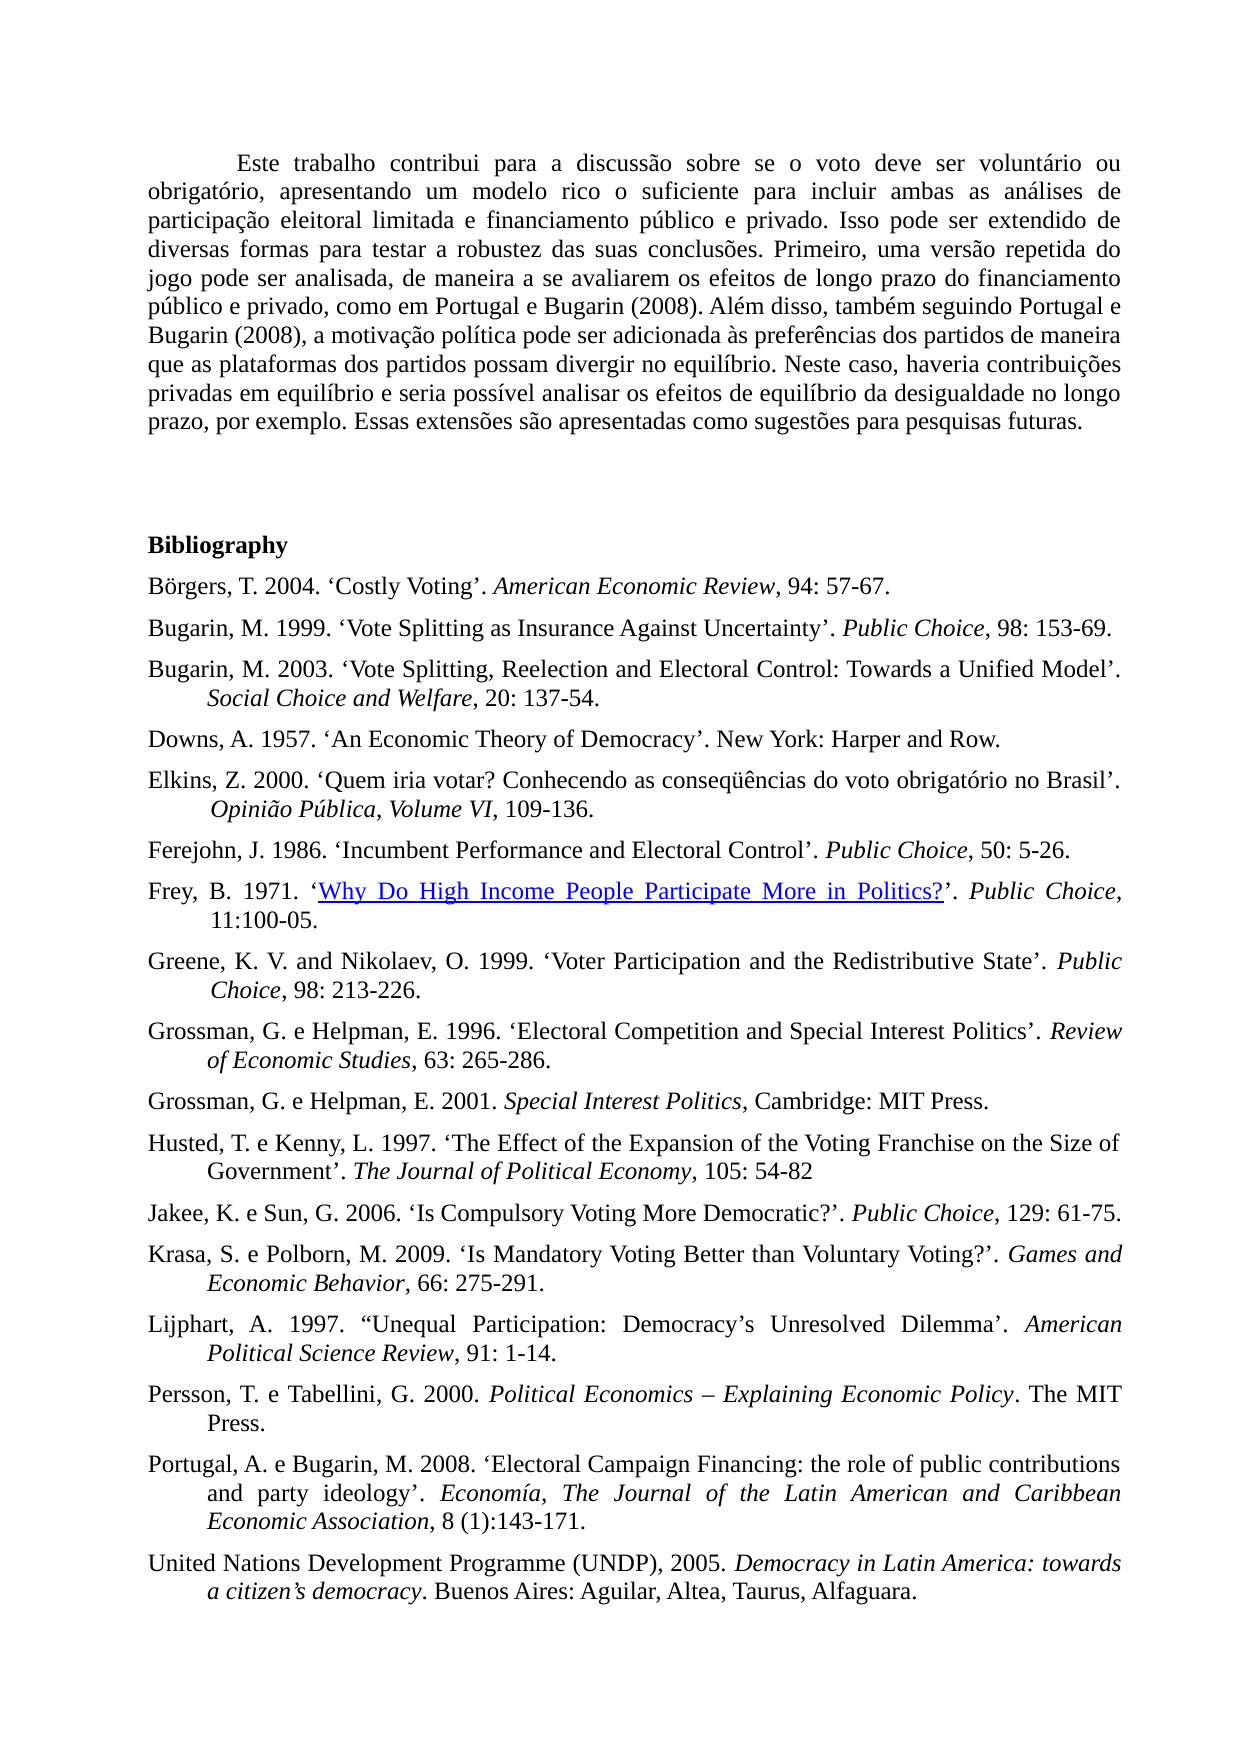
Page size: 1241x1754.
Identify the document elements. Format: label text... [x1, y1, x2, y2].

text United Nations Development Programme (UNDP), 2005. Democracy in Latin America: towards a citizen’s democracy. Buenos Aires: Aguilar, Altea, Taurus, Alfaguara. [148, 1548, 1122, 1605]
text Ferejohn, J. 1986. ‘Incumbent Performance and Electoral Control’. Public Choice, 50: 5-26. [148, 835, 1122, 864]
text Bugarin, M. 2003. ‘Vote Splitting, Reelection and Electoral Control: Towards a Unified Model’. Social Choice and Welfare, 20: 137-54. [148, 654, 1122, 711]
text Börgers, T. 2004. ‘Costly Voting’. American Economic Review, 94: 57-67. [148, 571, 1122, 600]
text Krasa, S. e Polborn, M. 2009. ‘Is Mandatory Voting Better than Voluntary Voting?’. Games and Economic Behavior, 66: 275-291. [148, 1239, 1122, 1296]
text Lijphart, A. 1997. “Unequal Participation: Democracy’s Unresolved Dilemma’. American Political Science Review, 91: 1-14. [148, 1309, 1122, 1366]
text Frey, B. 1971. ‘AdicionadoWhy Do High Income People Participate More in Politics?’. Public Choice, 11:100-05. [148, 876, 1122, 934]
text Bibliography [148, 530, 1122, 559]
text Portugal, A. e Bugarin, M. 2008. ‘Electoral Campaign Financing: the role of public contributions and party ideology’. Economía, The Journal of the Latin American and Caribbean Economic Association, 8 (1):143-171. [148, 1449, 1122, 1535]
text Este trabalho contribui para a discussão sobre se o voto deve ser voluntário ou obrigatório, apresentando um modelo rico o suficiente para incluir ambas as análises de participação eleitoral limitada e financiamento público e privado. Isso pode ser extendido de diversas formas para testar a robustez das suas conclusões. Primeiro, uma versão repetida do jogo pode ser analisada, de maneira a se avaliarem os efeitos de longo prazo do financiamento público e privado, como em Portugal e Bugarin (2008). Além disso, também seguindo Portugal e Bugarin (2008), a motivação política pode ser adicionada às preferências dos partidos de maneira que as plataformas dos partidos possam divergir no equilíbrio. Neste caso, haveria contribuições privadas em equilíbrio e seria possível analisar os efeitos de equilíbrio da desigualdade no longo prazo, por exemplo. Essas extensões são apresentadas como sugestões para pesquisas futuras. [148, 148, 1122, 435]
text Jakee, K. e Sun, G. 2006. ‘Is Compulsory Voting More Democratic?’. Public Choice, 129: 61-75. [148, 1198, 1122, 1226]
text Grossman, G. e Helpman, E. 2001. Special Interest Politics, Cambridge: MIT Press. [148, 1086, 1122, 1115]
text Grossman, G. e Helpman, E. 1996. ‘Electoral Competition and Special Interest Politics’. Review of Economic Studies, 63: 265-286. [148, 1016, 1122, 1074]
text Elkins, Z. 2000. ‘Quem iria votar? Conhecendo as conseqüências do voto obrigatório no Brasil’. Opinião Pública, Volume VI, 109-136. [148, 765, 1122, 823]
text Bugarin, M. 1999. ‘Vote Splitting as Insurance Against Uncertainty’. Public Choice, 98: 153-69. [148, 613, 1122, 641]
text Persson, T. e Tabellini, G. 2000. Political Economics – Explaining Economic Policy. The MIT Press. [148, 1379, 1122, 1436]
text Downs, A. 1957. ‘An Economic Theory of Democracy’. New York: Harper and Row. [148, 724, 1122, 753]
text Greene, K. V. and Nikolaev, O. 1999. ‘Voter Participation and the Redistributive State’. Public Choice, 98: 213-226. [148, 946, 1122, 1004]
text Husted, T. e Kenny, L. 1997. ‘The Effect of the Expansion of the Voting Franchise on the Size of Government’. The Journal of Political Economy, 105: 54-82 [148, 1128, 1122, 1185]
